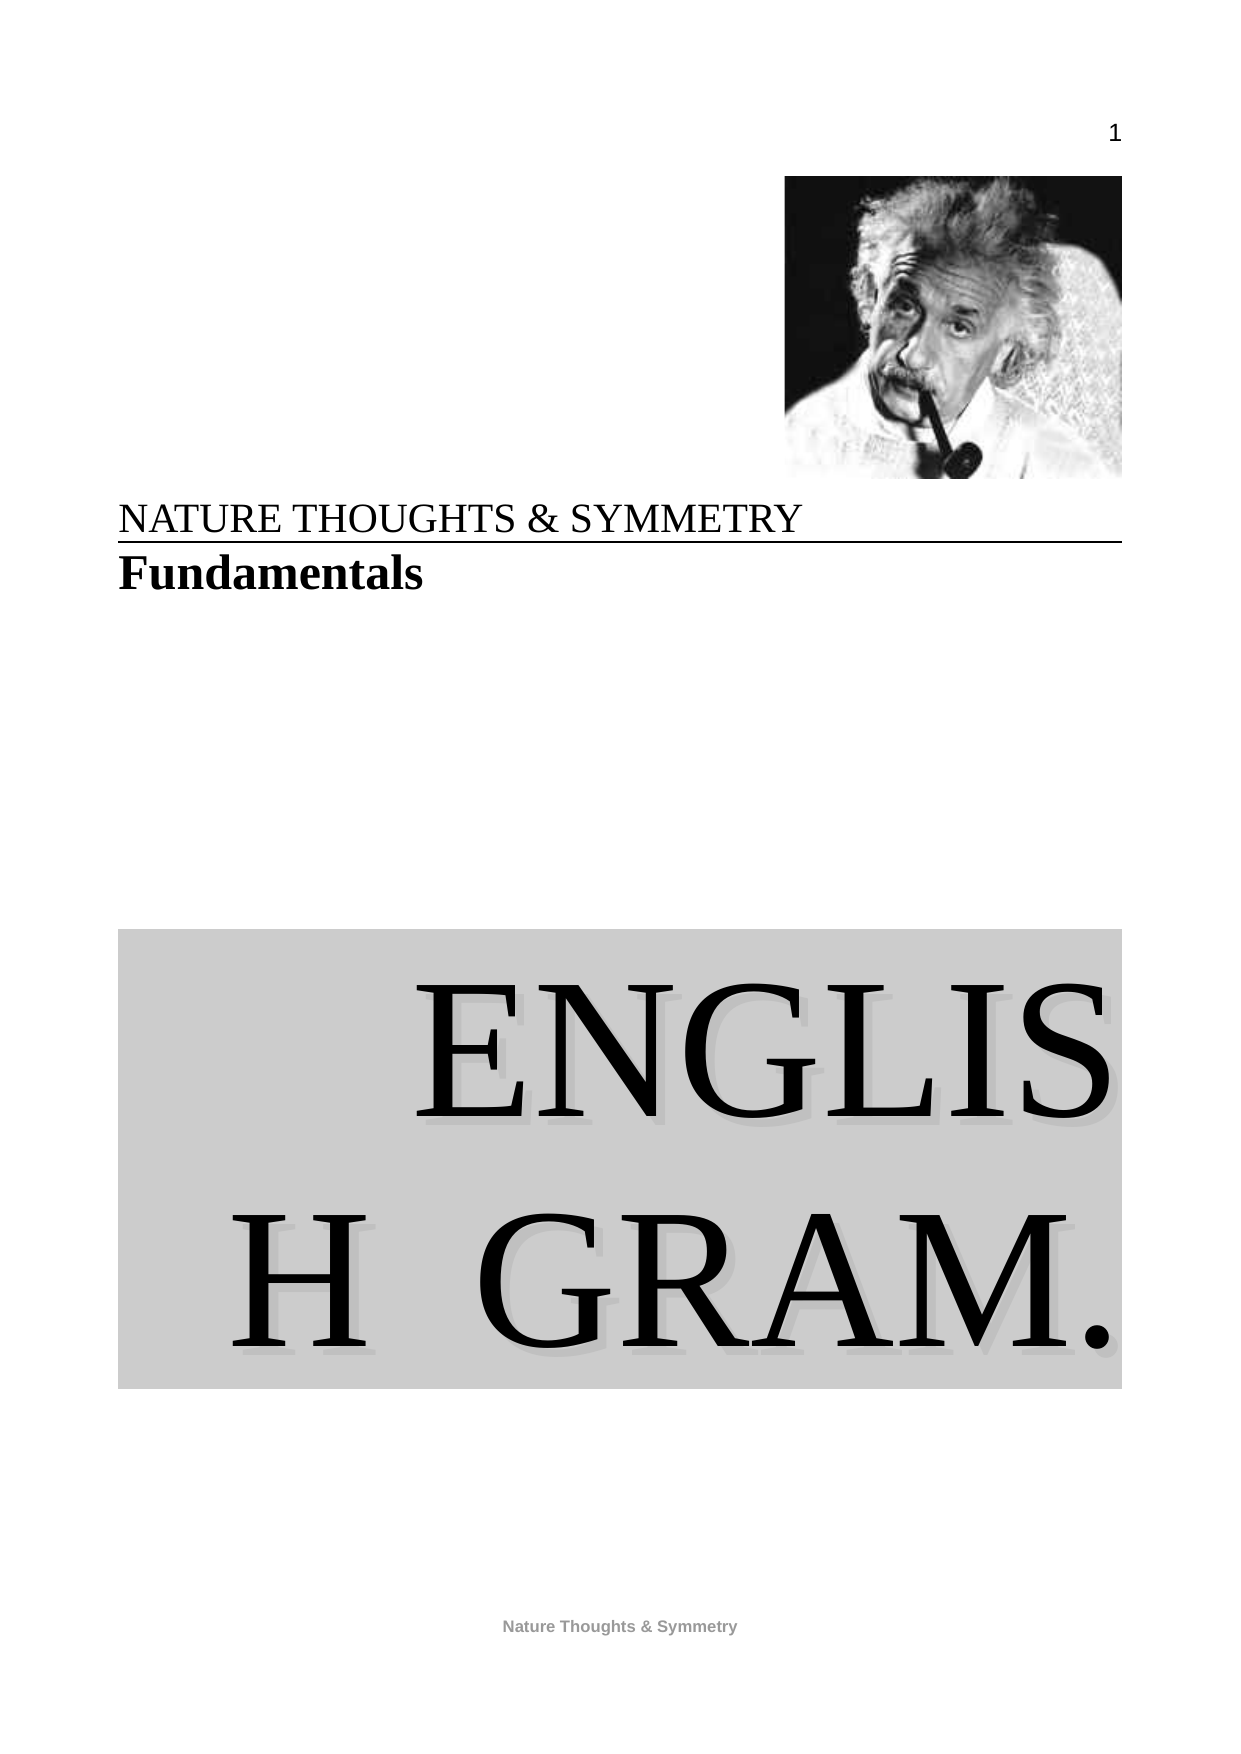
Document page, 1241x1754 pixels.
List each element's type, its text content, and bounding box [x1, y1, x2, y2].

text English gram. [118, 929, 1122, 1389]
text Fundamentals [118, 543, 1122, 601]
picture [784, 176, 1122, 479]
text Nature Thoughts & Symmetry [118, 493, 1122, 541]
